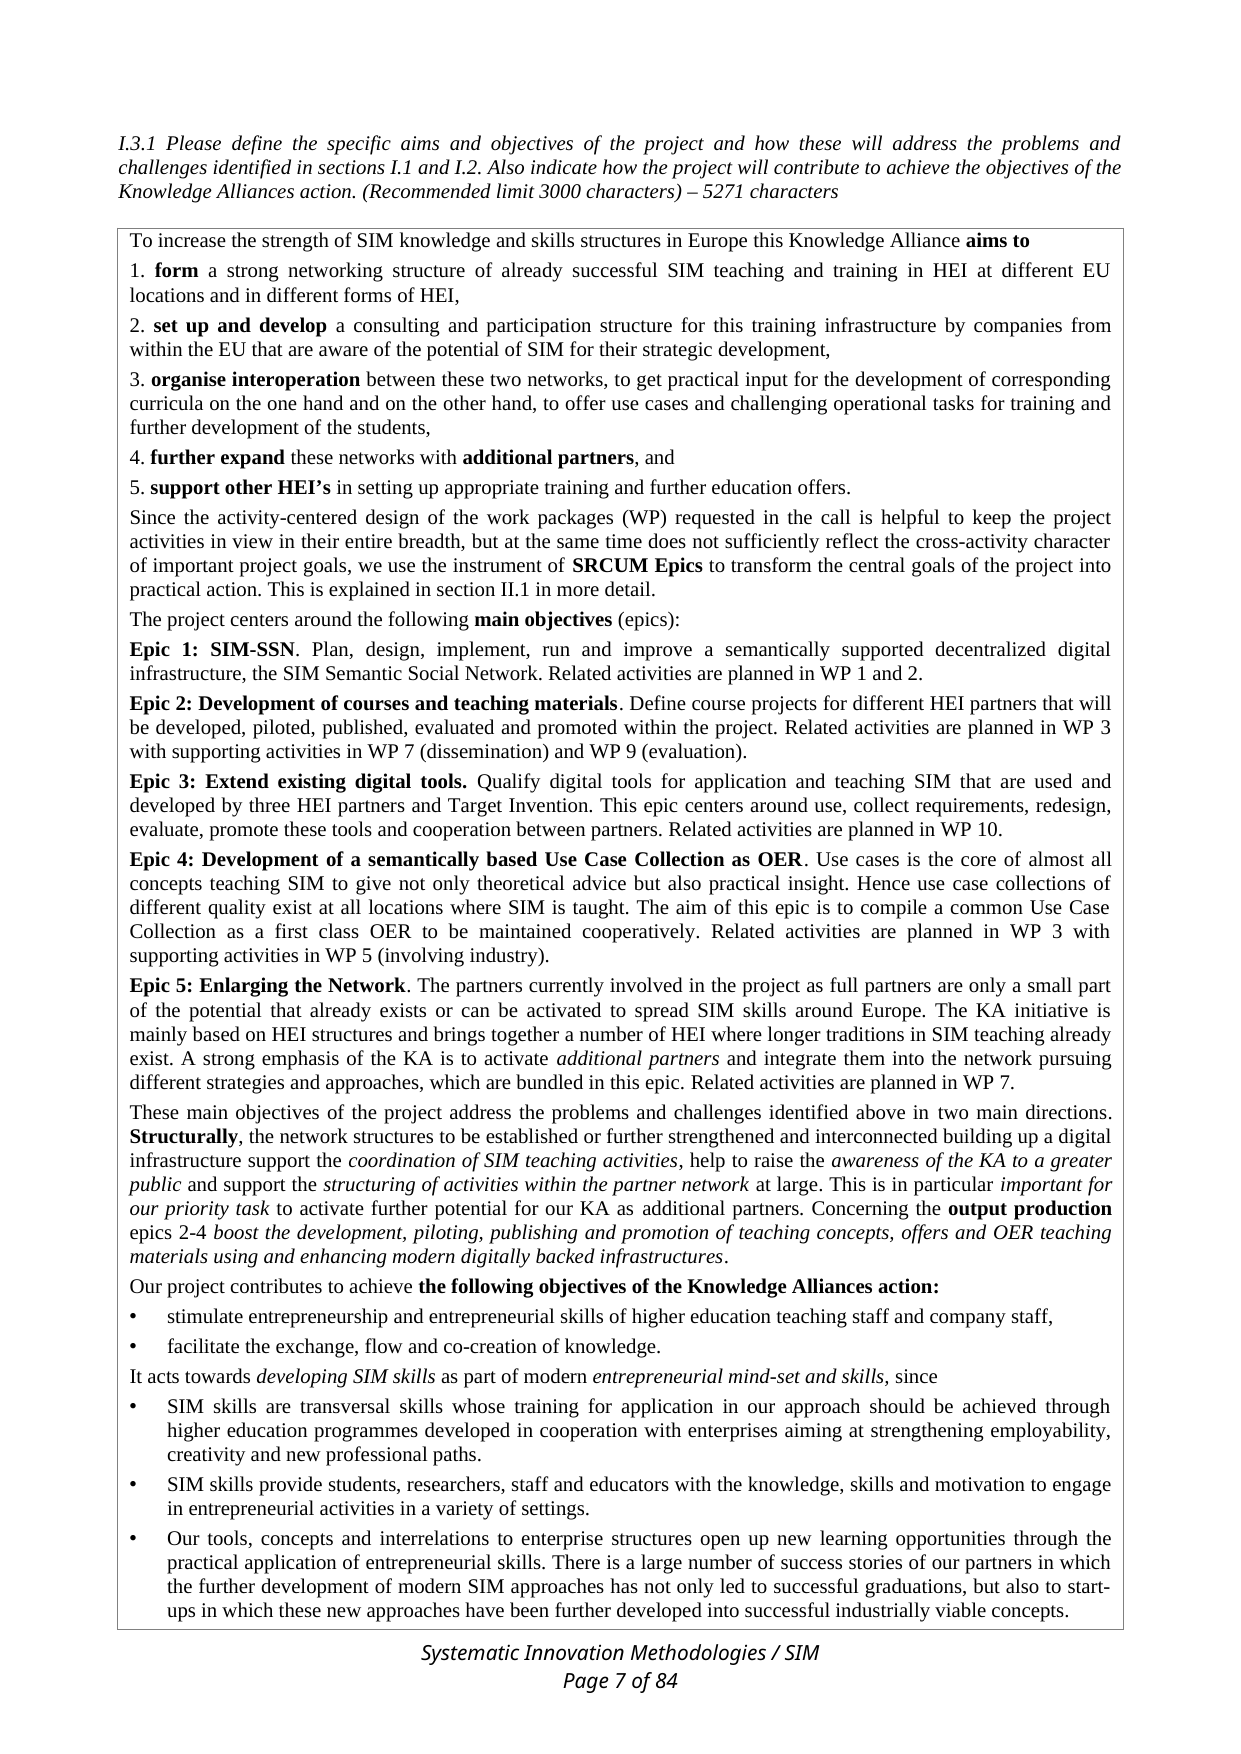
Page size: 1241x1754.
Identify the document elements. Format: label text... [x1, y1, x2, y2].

table_header To increase the strength of SIM knowledge and skills structures in Europe this Knowledge Alliance aims to 1. form a strong networking structure of already successful SIM teaching and training in HEI at different EU locations and in different forms of HEI, 2. set up and develop a consulting and participation structure for this training infrastructure by companies from within the EU that are aware of the potential of SIM for their strategic development, 3. organise interoperation between these two networks, to get practical input for the development of corresponding curricula on the one hand and on the other hand, to offer use cases and challenging operational tasks for training and further development of the students, 4. further expand these networks with additional partners, and 5. support other HEI’s in setting up appropriate training and further education offers. Since the activity-centered design of the work packages (WP) requested in the call is helpful to keep the project activities in view in their entire breadth, but at the same time does not sufficiently reflect the cross-activity character of important project goals, we use the instrument of SRCUM Epics to transform the central goals of the project into practical action. This is explained in section II.1 in more detail. The project centers around the following main objectives (epics): Epic 1: SIM-SSN. Plan, design, implement, run and improve a semantically supported decentralized digital infrastructure, the SIM Semantic Social Network. Related activities are planned in WP 1 and 2. Epic 2: Development of courses and teaching materials. Define course projects for different HEI partners that will be developed, piloted, published, evaluated and promoted within the project. Related activities are planned in WP 3 with supporting activities in WP 7 (dissemination) and WP 9 (evaluation). Epic 3: Extend existing digital tools. Qualify digital tools for application and teaching SIM that are used and developed by three HEI partners and Target Invention. This epic centers around use, collect requirements, redesign, evaluate, promote these tools and cooperation between partners. Related activities are planned in WP 10. Epic 4: Development of a semantically based Use Case Collection as OER. Use cases is the core of almost all concepts teaching SIM to give not only theoretical advice but also practical insight. Hence use case collections of different quality exist at all locations where SIM is taught. The aim of this epic is to compile a common Use Case Collection as a first class OER to be maintained cooperatively. Related activities are planned in WP 3 with supporting activities in WP 5 (involving industry). Epic 5: Enlarging the Network. The partners currently involved in the project as full partners are only a small part of the potential that already exists or can be activated to spread SIM skills around Europe. The KA initiative is mainly based on HEI structures and brings together a number of HEI where longer traditions in SIM teaching already exist. A strong emphasis of the KA is to activate additional partners and integrate them into the network pursuing different strategies and approaches, which are bundled in this epic. Related activities are planned in WP 7. These main objectives of the project address the problems and challenges identified above in two main directions. Structurally, the network structures to be established or further strengthened and interconnected building up a digital infrastructure support the coordination of SIM teaching activities, help to raise the awareness of the KA to a greater public and support the structuring of activities within the partner network at large. This is in particular important for our priority task to activate further potential for our KA as additional partners. Concerning the output production epics 2-4 boost the development, piloting, publishing and promotion of teaching concepts, offers and OER teaching materials using and enhancing modern digitally backed infrastructures. Our project contributes to achieve the following objectives of the Knowledge Alliances action: stimulate entrepreneurship and entrepreneurial skills of higher education teaching staff and company staff, facilitate the exchange, flow and co-creation of knowledge. It acts towards developing SIM skills as part of modern entrepreneurial mind-set and skills, since SIM skills are transversal skills whose training for application in our approach should be achieved through higher education programmes developed in cooperation with enterprises aiming at strengthening employability, creativity and new professional paths. SIM skills provide students, researchers, staff and educators with the knowledge, skills and motivation to engage in entrepreneurial activities in a variety of settings. Our tools, concepts and interrelations to enterprise structures open up new learning opportunities through the practical application of entrepreneurial skills. There is a large number of success stories of our partners in which the further development of modern SIM approaches has not only led to successful graduations, but also to start-ups in which these new approaches have been further developed into successful industrially viable concepts. [118, 229, 1123, 1628]
text I.3.1 Please define the specific aims and objectives of the project and how these will address the problems and challenges identified in sections I.1 and I.2. Also indicate how the project will contribute to achieve the objectives of the Knowledge Alliances action. (Recommended limit 3000 characters) – 5271 characters [118, 131, 1122, 203]
